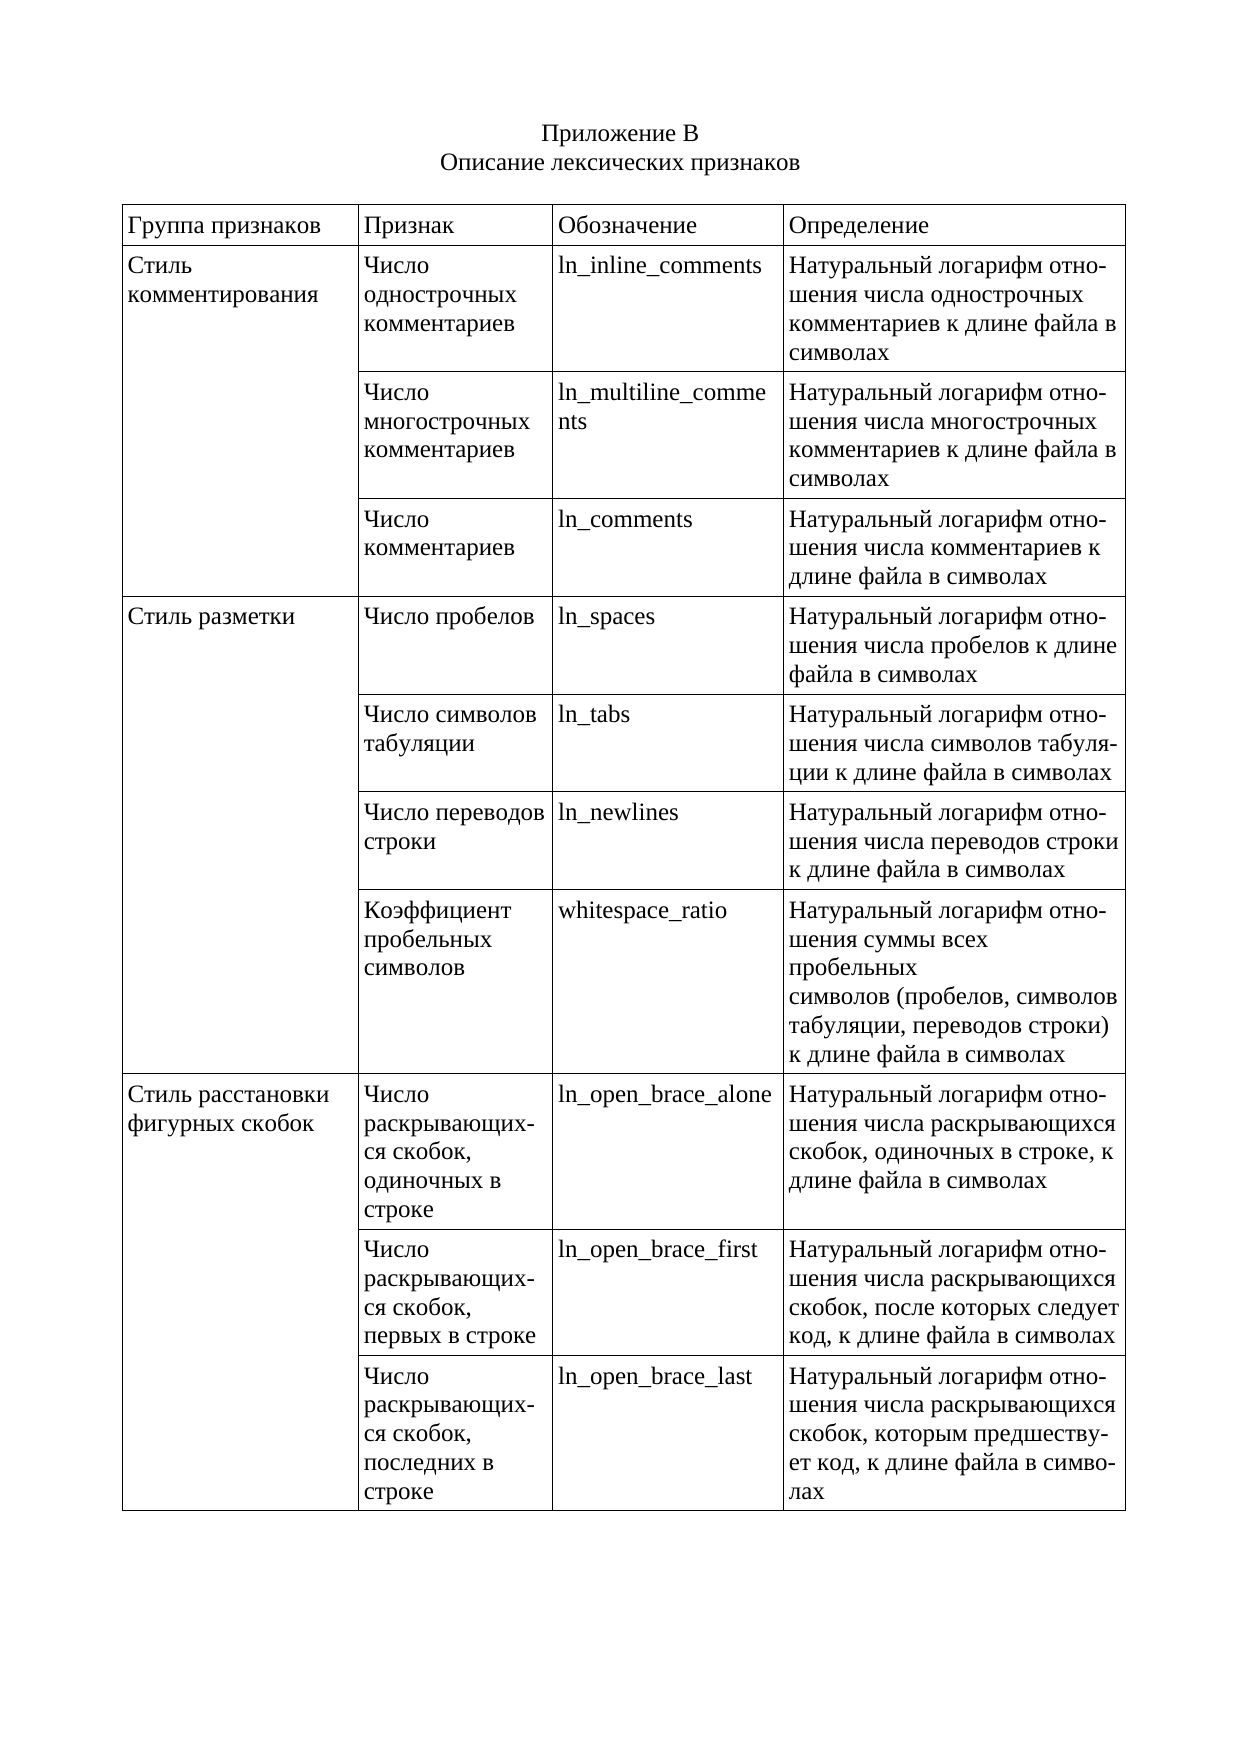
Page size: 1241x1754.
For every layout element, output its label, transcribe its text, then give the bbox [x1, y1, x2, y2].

table_cell ln_comments [553, 499, 783, 596]
table_cell Натуральный логарифм отно- шения числа многострочных комментариев к длине файла в символах [784, 372, 1125, 498]
table_cell ln_open_brace_first [553, 1230, 783, 1355]
table_cell Число символов табуляции [359, 695, 552, 791]
table_cell Натуральный логарифм отно- шения числа комментариев к длине файла в символах [784, 499, 1125, 596]
text Описание лексических признаков [118, 147, 1122, 176]
table_cell Стиль расстановки фигурных скобок [123, 1074, 358, 1510]
table_cell whitespace_ratio [553, 890, 783, 1073]
table_cell Натуральный логарифм отно- шения числа однострочных комментариев к длине файла в символах [784, 246, 1125, 371]
table_header Обозначение [553, 205, 783, 245]
text Приложение В [118, 118, 1122, 147]
table_cell Стиль комментирования [123, 246, 358, 596]
table_cell Число раскрывающих-ся скобок, первых в строке [359, 1230, 552, 1355]
table_cell ln_inline_comments [553, 246, 783, 371]
table_cell ln_open_brace_last [553, 1356, 783, 1510]
table_cell Число многострочных комментариев [359, 372, 552, 498]
table_header Признак [359, 205, 552, 245]
table_cell Коэффициент пробельных символов [359, 890, 552, 1073]
table_cell Число раскрывающих-ся скобок, последних в строке [359, 1356, 552, 1510]
table_cell Натуральный логарифм отно-шения числа раскрывающихся скобок, которым предшеству- ет код, к длине файла в симво- лах [784, 1356, 1125, 1510]
table_cell Натуральный логарифм отно- шения суммы всех пробельных символов (пробелов, символов табуляции, переводов строки) к длине файла в символах [784, 890, 1125, 1073]
table_cell Натуральный логарифм отно- шения числа символов табуля- ции к длине файла в символах [784, 695, 1125, 791]
table_cell Натуральный логарифм отно-шения числа раскрывающихся скобок, после которых следует код, к длине файла в символах [784, 1230, 1125, 1355]
table_cell Стиль разметки [123, 597, 358, 1073]
table_cell Число раскрывающих-ся скобок, одиночных в строке [359, 1074, 552, 1228]
table_header Группа признаков [123, 205, 358, 245]
table_cell ln_tabs [553, 695, 783, 791]
table_cell Число однострочных комментариев [359, 246, 552, 371]
table_cell ln_newlines [553, 792, 783, 889]
table_cell ln_open_brace_alone [553, 1074, 783, 1228]
table_cell Число комментариев [359, 499, 552, 596]
table_cell Натуральный логарифм отно-шения числа раскрывающихся скобок, одиночных в строке, к длине файла в символах [784, 1074, 1125, 1228]
table_cell ln_spaces [553, 597, 783, 693]
table_cell ln_multiline_comments [553, 372, 783, 498]
table_cell Натуральный логарифм отно- шения числа пробелов к длине файла в символах [784, 597, 1125, 693]
table_header Определение [784, 205, 1125, 245]
table_cell Число пробелов [359, 597, 552, 693]
table_cell Натуральный логарифм отно- шения числа переводов строки к длине файла в символах [784, 792, 1125, 889]
table_cell Число переводов строки [359, 792, 552, 889]
